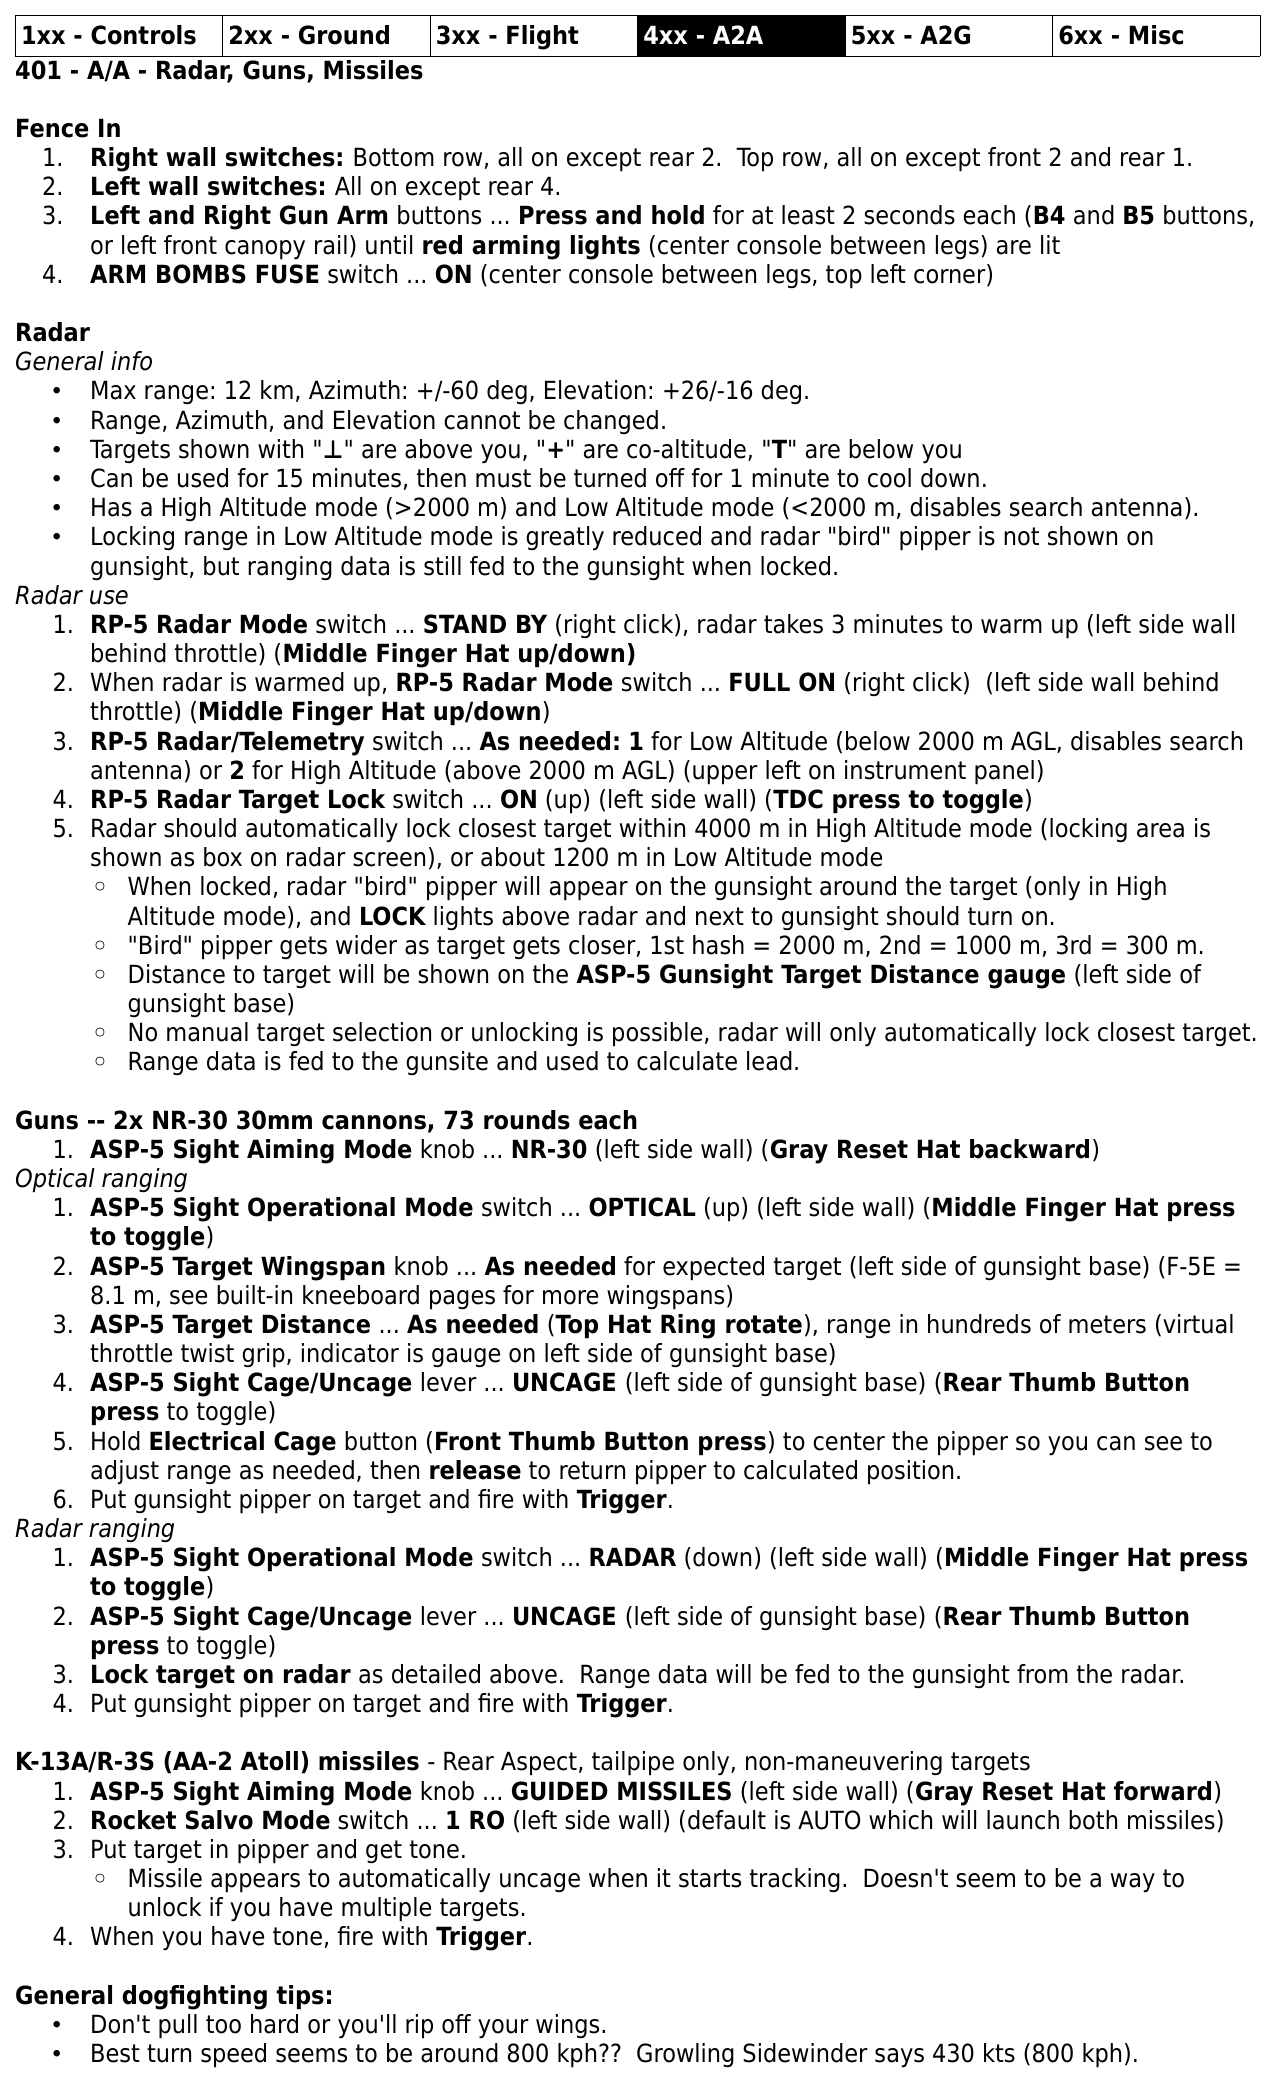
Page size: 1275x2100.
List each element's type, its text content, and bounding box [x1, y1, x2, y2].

list Range data is fed to the gunsite and used to calculate lead. [90, 1047, 1260, 1077]
list When you have tone, fire with Trigger. [52, 1922, 1260, 1952]
text General info [15, 347, 1260, 377]
list Put target in pipper and get tone. [52, 1835, 1260, 1864]
list RP-5 Radar Mode switch ... STAND BY (right click), radar takes 3 minutes to warm up (left side wall behind throttle) (Middle Finger Hat up/down) [52, 610, 1260, 668]
list Targets shown with "⊥" are above you, "+" are co-altitude, "T" are below you [52, 435, 1260, 464]
list Locking range in Low Altitude mode is greatly reduced and radar "bird" pipper is not shown on gunsight, but ranging data is still fed to the gunsight when locked. [52, 522, 1260, 581]
list Don't pull too hard or you'll rip off your wings. [52, 2010, 1260, 2039]
list Radar should automatically lock closest target within 4000 m in High Altitude mode (locking area is shown as box on radar screen), or about 1200 m in Low Altitude mode [52, 814, 1260, 872]
text Fence In [15, 114, 1260, 143]
list Left wall switches: All on except rear 4. [52, 172, 1260, 202]
text Radar use [15, 581, 1260, 610]
table_header 3xx - Flight [431, 16, 637, 56]
table_header 6xx - Misc [1053, 16, 1260, 56]
list Missile appears to automatically uncage when it starts tracking. Doesn't seem to be a way to unlock if you have multiple targets. [90, 1864, 1260, 1922]
text Optical ranging [15, 1164, 1260, 1193]
list Has a High Altitude mode (>2000 m) and Low Altitude mode (<2000 m, disables search antenna). [52, 493, 1260, 522]
list No manual target selection or unlocking is possible, radar will only automatically lock closest target. [90, 1018, 1260, 1047]
table_header 2xx - Ground [223, 16, 430, 56]
list Right wall switches: Bottom row, all on except rear 2. Top row, all on except front 2 and rear 1. [52, 143, 1260, 172]
list "Bird" pipper gets wider as target gets closer, 1st hash = 2000 m, 2nd = 1000 m, 3rd = 300 m. [90, 931, 1260, 960]
list Left and Right Gun Arm buttons ... Press and hold for at least 2 seconds each (B4 and B5 buttons, or left front canopy rail) until red arming lights (center console between legs) are lit [52, 202, 1260, 260]
table_header 5xx - A2G [846, 16, 1052, 56]
list Lock target on radar as detailed above. Range data will be fed to the gunsight from the radar. [52, 1660, 1260, 1689]
text Radar [15, 318, 1260, 347]
table_header 1xx - Controls [16, 16, 222, 56]
list Can be used for 15 minutes, then must be turned off for 1 minute to cool down. [52, 464, 1260, 493]
list Rocket Salvo Mode switch ... 1 RO (left side wall) (default is AUTO which will launch both missiles) [52, 1806, 1260, 1835]
list RP-5 Radar Target Lock switch ... ON (up) (left side wall) (TDC press to toggle) [52, 785, 1260, 814]
list Best turn speed seems to be around 800 kph?? Growling Sidewinder says 430 kts (800 kph). [52, 2039, 1260, 2068]
text K-13A/R-3S (AA-2 Atoll) missiles - Rear Aspect, tailpipe only, non-maneuvering targets [15, 1747, 1260, 1777]
list Max range: 12 km, Azimuth: +/-60 deg, Elevation: +26/-16 deg. [52, 377, 1260, 406]
list ASP-5 Sight Aiming Mode knob ... NR-30 (left side wall) (Gray Reset Hat backward) [52, 1135, 1260, 1164]
list ARM BOMBS FUSE switch ... ON (center console between legs, top left corner) [52, 260, 1260, 289]
table_header 4xx - A2A [638, 16, 845, 56]
list ASP-5 Sight Aiming Mode knob ... GUIDED MISSILES (left side wall) (Gray Reset Hat forward) [52, 1777, 1260, 1806]
list ASP-5 Sight Operational Mode switch ... RADAR (down) (left side wall) (Middle Finger Hat press to toggle) [52, 1543, 1260, 1602]
list Put gunsight pipper on target and fire with Trigger. [52, 1689, 1260, 1718]
list Distance to target will be shown on the ASP-5 Gunsight Target Distance gauge (left side of gunsight base) [90, 960, 1260, 1018]
list Put gunsight pipper on target and fire with Trigger. [52, 1485, 1260, 1514]
list When locked, radar "bird" pipper will appear on the gunsight around the target (only in High Altitude mode), and LOCK lights above radar and next to gunsight should turn on. [90, 872, 1260, 931]
list Hold Electrical Cage button (Front Thumb Button press) to center the pipper so you can see to adjust range as needed, then release to return pipper to calculated position. [52, 1427, 1260, 1485]
list ASP-5 Sight Cage/Uncage lever ... UNCAGE (left side of gunsight base) (Rear Thumb Button press to toggle) [52, 1368, 1260, 1427]
list Range, Azimuth, and Elevation cannot be changed. [52, 406, 1260, 435]
text Radar ranging [15, 1514, 1260, 1543]
list ASP-5 Sight Operational Mode switch ... OPTICAL (up) (left side wall) (Middle Finger Hat press to toggle) [52, 1193, 1260, 1252]
list RP-5 Radar/Telemetry switch ... As needed: 1 for Low Altitude (below 2000 m AGL, disables search antenna) or 2 for High Altitude (above 2000 m AGL) (upper left on instrument panel) [52, 727, 1260, 785]
list ASP-5 Sight Cage/Uncage lever ... UNCAGE (left side of gunsight base) (Rear Thumb Button press to toggle) [52, 1602, 1260, 1660]
text General dogfighting tips: [15, 1981, 1260, 2010]
text 401 - A/A - Radar, Guns, Missiles [15, 57, 1260, 85]
list ASP-5 Target Wingspan knob ... As needed for expected target (left side of gunsight base) (F-5E = 8.1 m, see built-in kneeboard pages for more wingspans) [52, 1252, 1260, 1310]
text Guns -- 2x NR-30 30mm cannons, 73 rounds each [15, 1106, 1260, 1135]
list ASP-5 Target Distance ... As needed (Top Hat Ring rotate), range in hundreds of meters (virtual throttle twist grip, indicator is gauge on left side of gunsight base) [52, 1310, 1260, 1368]
list When radar is warmed up, RP-5 Radar Mode switch ... FULL ON (right click) (left side wall behind throttle) (Middle Finger Hat up/down) [52, 668, 1260, 727]
